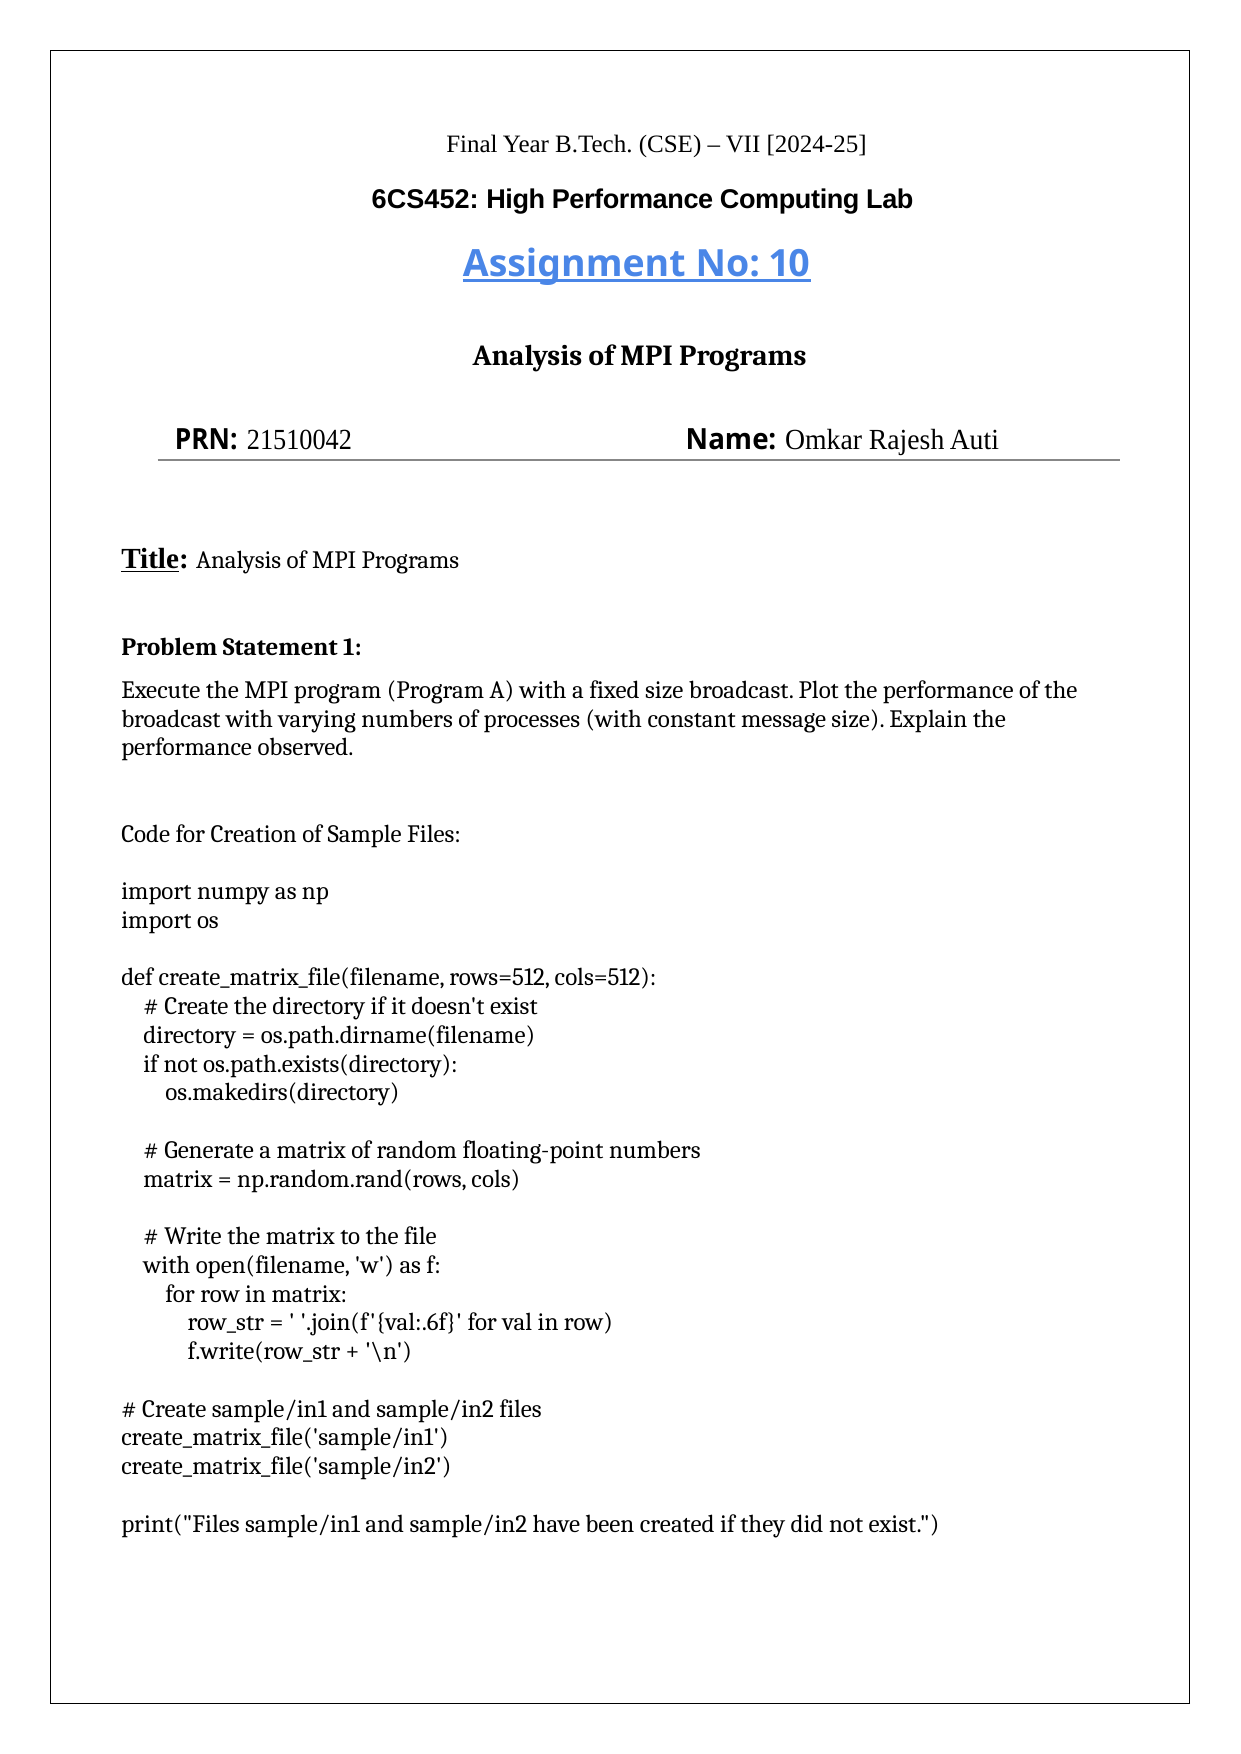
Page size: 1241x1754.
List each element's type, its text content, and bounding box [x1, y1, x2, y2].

text def create_matrix_file(filename, rows=512, cols=512): [121, 963, 1119, 992]
text Analysis of MPI Programs [121, 339, 1119, 372]
text with open(filename, 'w') as f: [121, 1251, 1119, 1279]
text f.write(row_str + '\n') [121, 1337, 1119, 1366]
text matrix = np.random.rand(rows, cols) [121, 1164, 1119, 1193]
title Assignment No: 10 [312, 236, 962, 287]
text Title: Analysis of MPI Programs [121, 542, 1119, 575]
text for row in matrix: [121, 1279, 1119, 1308]
text print("Files sample/in1 and sample/in2 have been created if they did not exist.") [121, 1509, 1119, 1538]
text PRN: 21510042 Name: Omkar Rajesh Auti [154, 418, 1119, 458]
text import numpy as np [121, 877, 1119, 906]
text import os [121, 906, 1119, 934]
text # Create the directory if it doesn't exist [121, 992, 1119, 1021]
text Code for Creation of Sample Files: [121, 819, 1119, 848]
text Problem Statement 1: [121, 633, 1119, 661]
text if not os.path.exists(directory): [121, 1049, 1119, 1078]
text os.makedirs(directory) [121, 1078, 1119, 1107]
text Execute the MPI program (Program A) with a fixed size broadcast. Plot the performance of the broadcast with varying numbers of processes (with constant message size). Explain the performance observed. [121, 676, 1119, 762]
text create_matrix_file('sample/in2') [121, 1452, 1119, 1481]
text create_matrix_file('sample/in1') [121, 1423, 1119, 1452]
text row_str = ' '.join(f'{val:.6f}' for val in row) [121, 1308, 1119, 1337]
text Final Year B.Tech. (CSE) – VII [2024-25] [121, 129, 1119, 157]
text # Generate a matrix of random floating-point numbers [121, 1136, 1119, 1164]
text # Create sample/in1 and sample/in2 files [121, 1394, 1119, 1423]
text directory = os.path.dirname(filename) [121, 1021, 1119, 1049]
text 6CS452: High Performance Computing Lab [121, 183, 1119, 214]
text # Write the matrix to the file [121, 1222, 1119, 1251]
